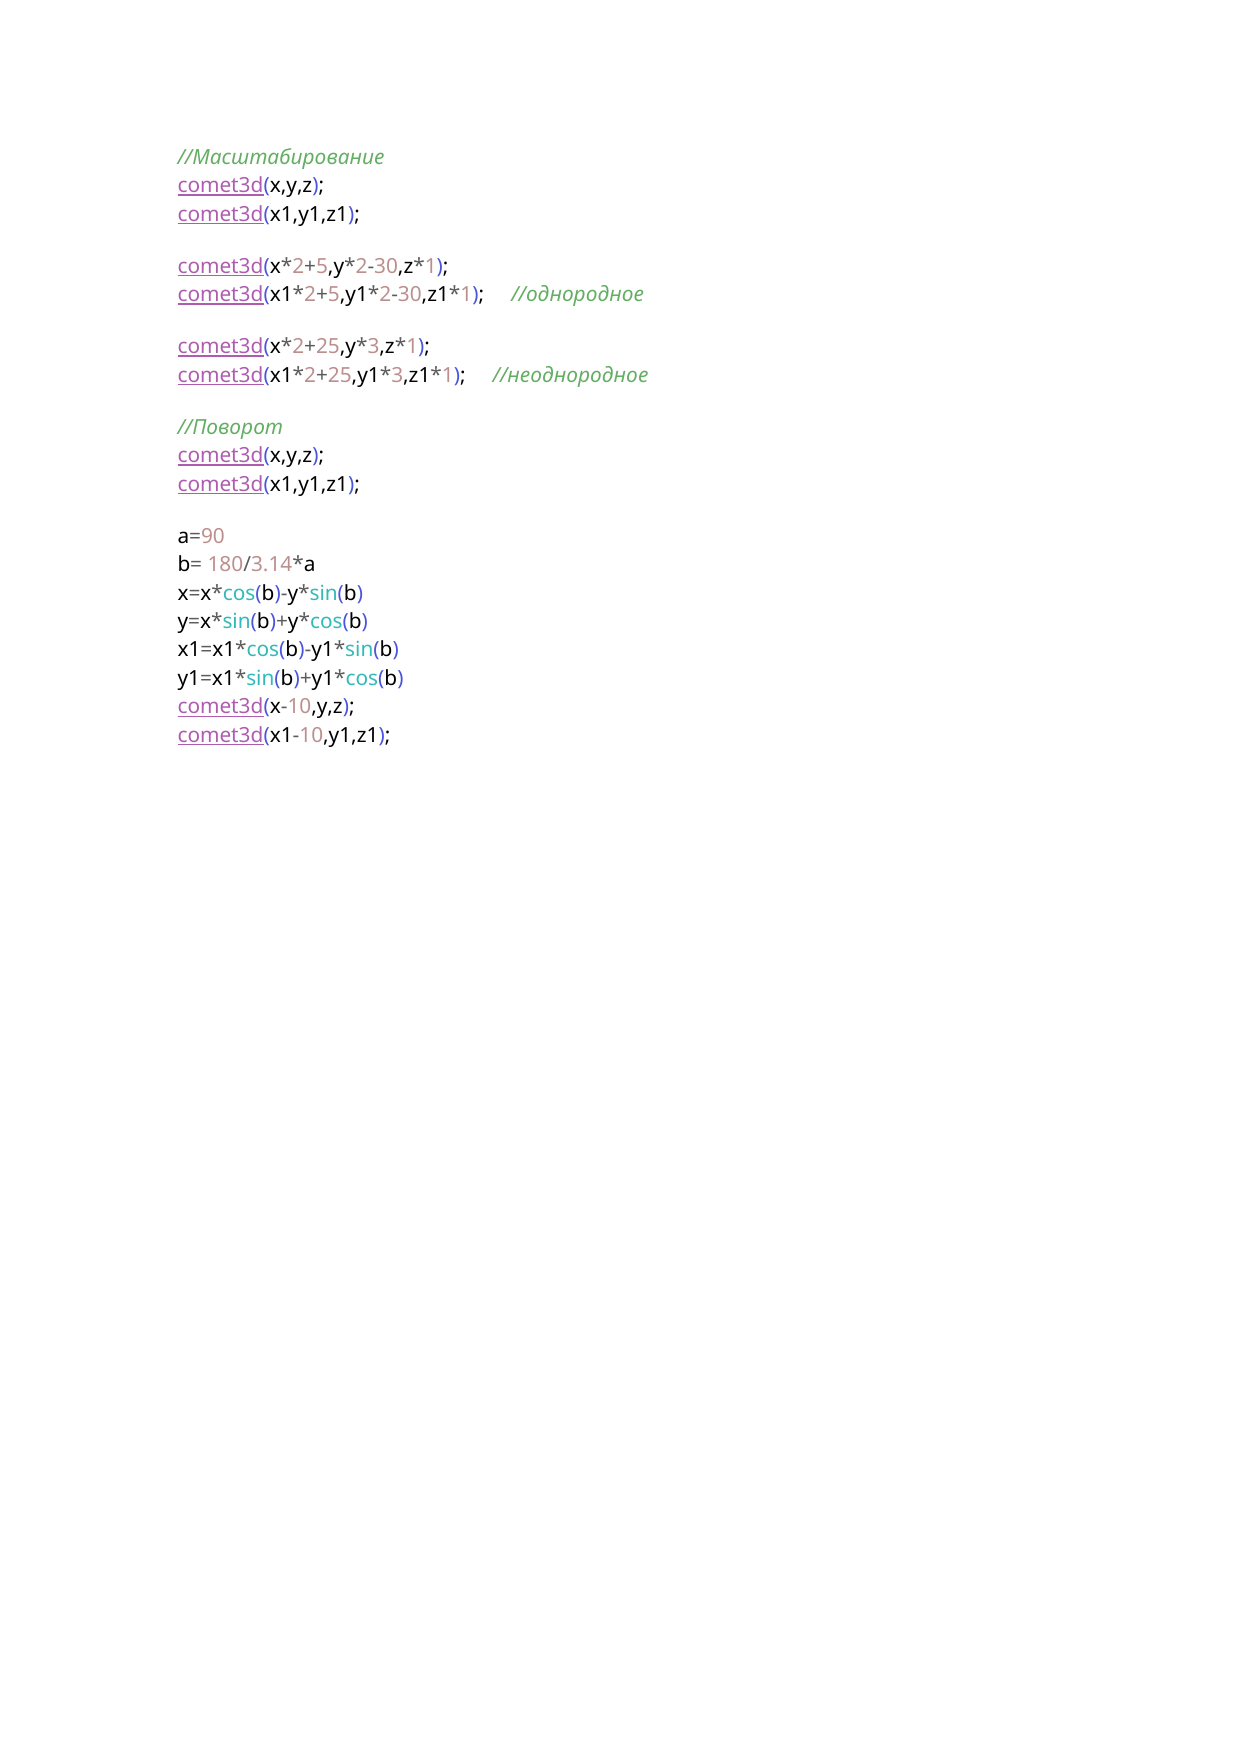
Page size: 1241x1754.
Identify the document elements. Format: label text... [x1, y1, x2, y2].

text comet3d(x,y,z); [177, 440, 1181, 469]
text comet3d(x,y,z); [177, 170, 1181, 199]
text x1=x1*cos(b)-y1*sin(b) [177, 634, 1181, 663]
text comet3d(x1-10,y1,z1); [177, 720, 1181, 748]
text comet3d(x1*2+5,y1*2-30,z1*1); //однородное [177, 279, 1181, 308]
text //Поворот [177, 412, 1181, 440]
text //Масштабирование [177, 142, 1181, 170]
text y1=x1*sin(b)+y1*cos(b) [177, 663, 1181, 691]
text x=x*cos(b)-y*sin(b) [177, 578, 1181, 606]
text a=90 [177, 521, 1181, 549]
text comet3d(x-10,y,z); [177, 691, 1181, 720]
text b= 180/3.14*a [177, 549, 1181, 578]
text y=x*sin(b)+y*cos(b) [177, 606, 1181, 634]
text comet3d(x1,y1,z1); [177, 469, 1181, 497]
text comet3d(x1*2+25,y1*3,z1*1); //неоднородное [177, 360, 1181, 388]
text comet3d(x*2+5,y*2-30,z*1); [177, 251, 1181, 279]
text comet3d(x*2+25,y*3,z*1); [177, 331, 1181, 360]
text comet3d(x1,y1,z1); [177, 199, 1181, 227]
